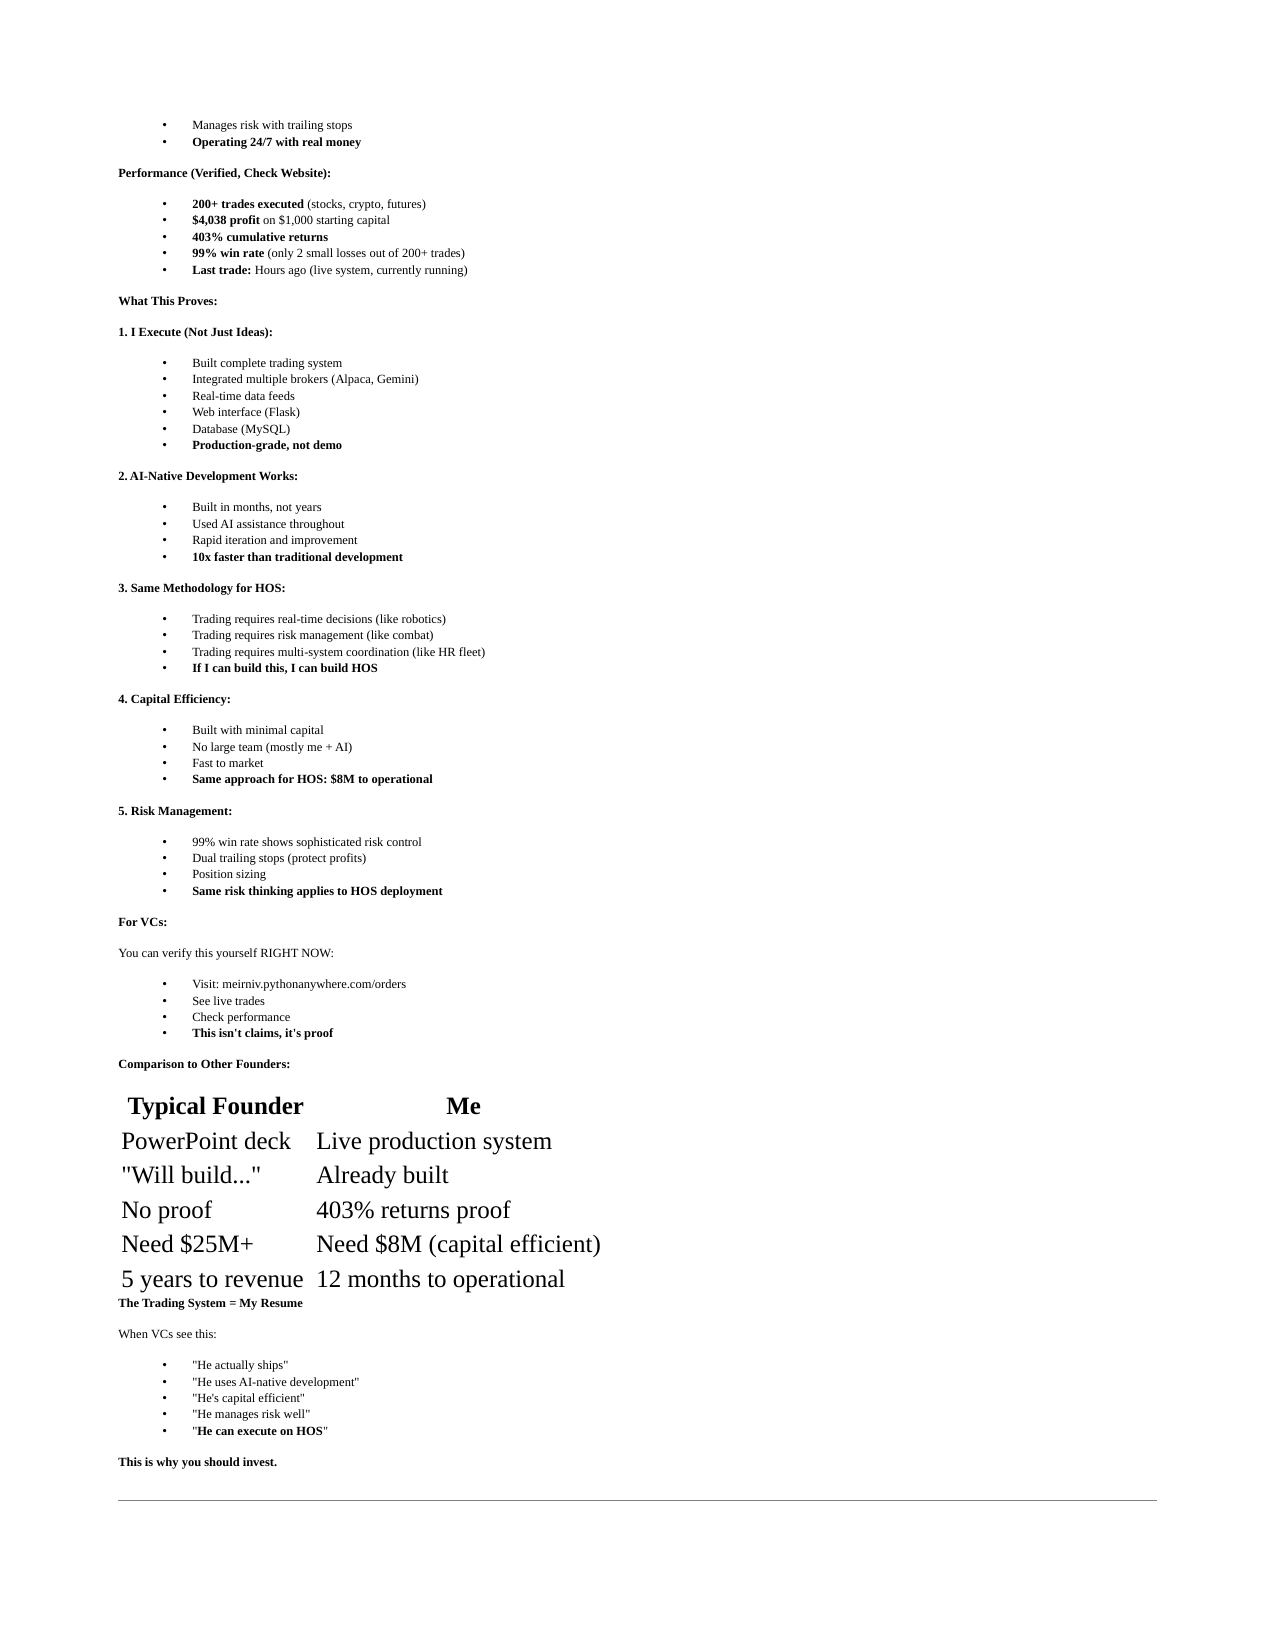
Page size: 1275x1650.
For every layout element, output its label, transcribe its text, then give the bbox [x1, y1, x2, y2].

list "He actually ships" [162, 1358, 1157, 1372]
list Built with minimal capital [162, 723, 1157, 737]
list No large team (mostly me + AI) [162, 739, 1157, 754]
list Same approach for HOS: $8M to operational [162, 772, 1157, 787]
list Manages risk with trailing stops [162, 118, 1157, 132]
list Position sizing [162, 867, 1157, 882]
list Visit: meirniv.pythonanywhere.com/orders [162, 977, 1157, 991]
list Trading requires risk management (like combat) [162, 628, 1157, 642]
list "He manages risk well" [162, 1407, 1157, 1422]
table_cell "Will build..." [118, 1158, 313, 1192]
text 2. AI-Native Development Works: [118, 469, 1157, 483]
list If I can build this, I can build HOS [162, 661, 1157, 675]
list Production-grade, not demo [162, 438, 1157, 452]
list Check performance [162, 1010, 1157, 1024]
text You can verify this yourself RIGHT NOW: [118, 946, 1157, 960]
table_cell 403% returns proof [313, 1192, 613, 1227]
table_cell 5 years to revenue [118, 1261, 313, 1296]
table_cell Already built [313, 1158, 613, 1192]
list $4,038 profit on $1,000 starting capital [162, 213, 1157, 227]
list Last trade: Hours ago (live system, currently running) [162, 262, 1157, 277]
list Used AI assistance throughout [162, 516, 1157, 531]
list 200+ trades executed (stocks, crypto, futures) [162, 197, 1157, 211]
list Trading requires multi-system coordination (like HR fleet) [162, 644, 1157, 659]
table_cell Need $8M (capital efficient) [313, 1227, 613, 1261]
table_header Typical Founder [118, 1088, 313, 1123]
text 5. Risk Management: [118, 803, 1157, 818]
list "He's capital efficient" [162, 1391, 1157, 1405]
text 4. Capital Efficiency: [118, 692, 1157, 706]
text 3. Same Methodology for HOS: [118, 580, 1157, 595]
text For VCs: [118, 915, 1157, 929]
text 1. I Execute (Not Just Ideas): [118, 324, 1157, 339]
table_cell PowerPoint deck [118, 1123, 313, 1157]
list "He can execute on HOS" [162, 1424, 1157, 1438]
text Performance (Verified, Check Website): [118, 166, 1157, 180]
list Trading requires real-time decisions (like robotics) [162, 611, 1157, 626]
text Comparison to Other Founders: [118, 1057, 1157, 1072]
list Database (MySQL) [162, 421, 1157, 436]
text When VCs see this: [118, 1327, 1157, 1341]
text The Trading System = My Resume [118, 1296, 1157, 1310]
list Web interface (Flask) [162, 405, 1157, 419]
list Dual trailing stops (protect profits) [162, 851, 1157, 865]
text This is why you should invest. [118, 1455, 1157, 1469]
text What This Proves: [118, 293, 1157, 308]
list 403% cumulative returns [162, 229, 1157, 244]
list Same risk thinking applies to HOS deployment [162, 884, 1157, 898]
list Rapid iteration and improvement [162, 533, 1157, 547]
list Operating 24/7 with real money [162, 134, 1157, 149]
table_cell No proof [118, 1192, 313, 1227]
list 99% win rate (only 2 small losses out of 200+ trades) [162, 246, 1157, 260]
table_cell 12 months to operational [313, 1261, 613, 1296]
list 10x faster than traditional development [162, 549, 1157, 564]
list This isn't claims, it's proof [162, 1026, 1157, 1041]
list See live trades [162, 993, 1157, 1008]
table_cell Need $25M+ [118, 1227, 313, 1261]
table_header Me [313, 1088, 613, 1123]
list Built in months, not years [162, 500, 1157, 514]
table_cell Live production system [313, 1123, 613, 1157]
list "He uses AI-native development" [162, 1374, 1157, 1389]
list 99% win rate shows sophisticated risk control [162, 834, 1157, 849]
list Fast to market [162, 756, 1157, 770]
list Real-time data feeds [162, 388, 1157, 403]
list Integrated multiple brokers (Alpaca, Gemini) [162, 372, 1157, 386]
list Built complete trading system [162, 356, 1157, 370]
